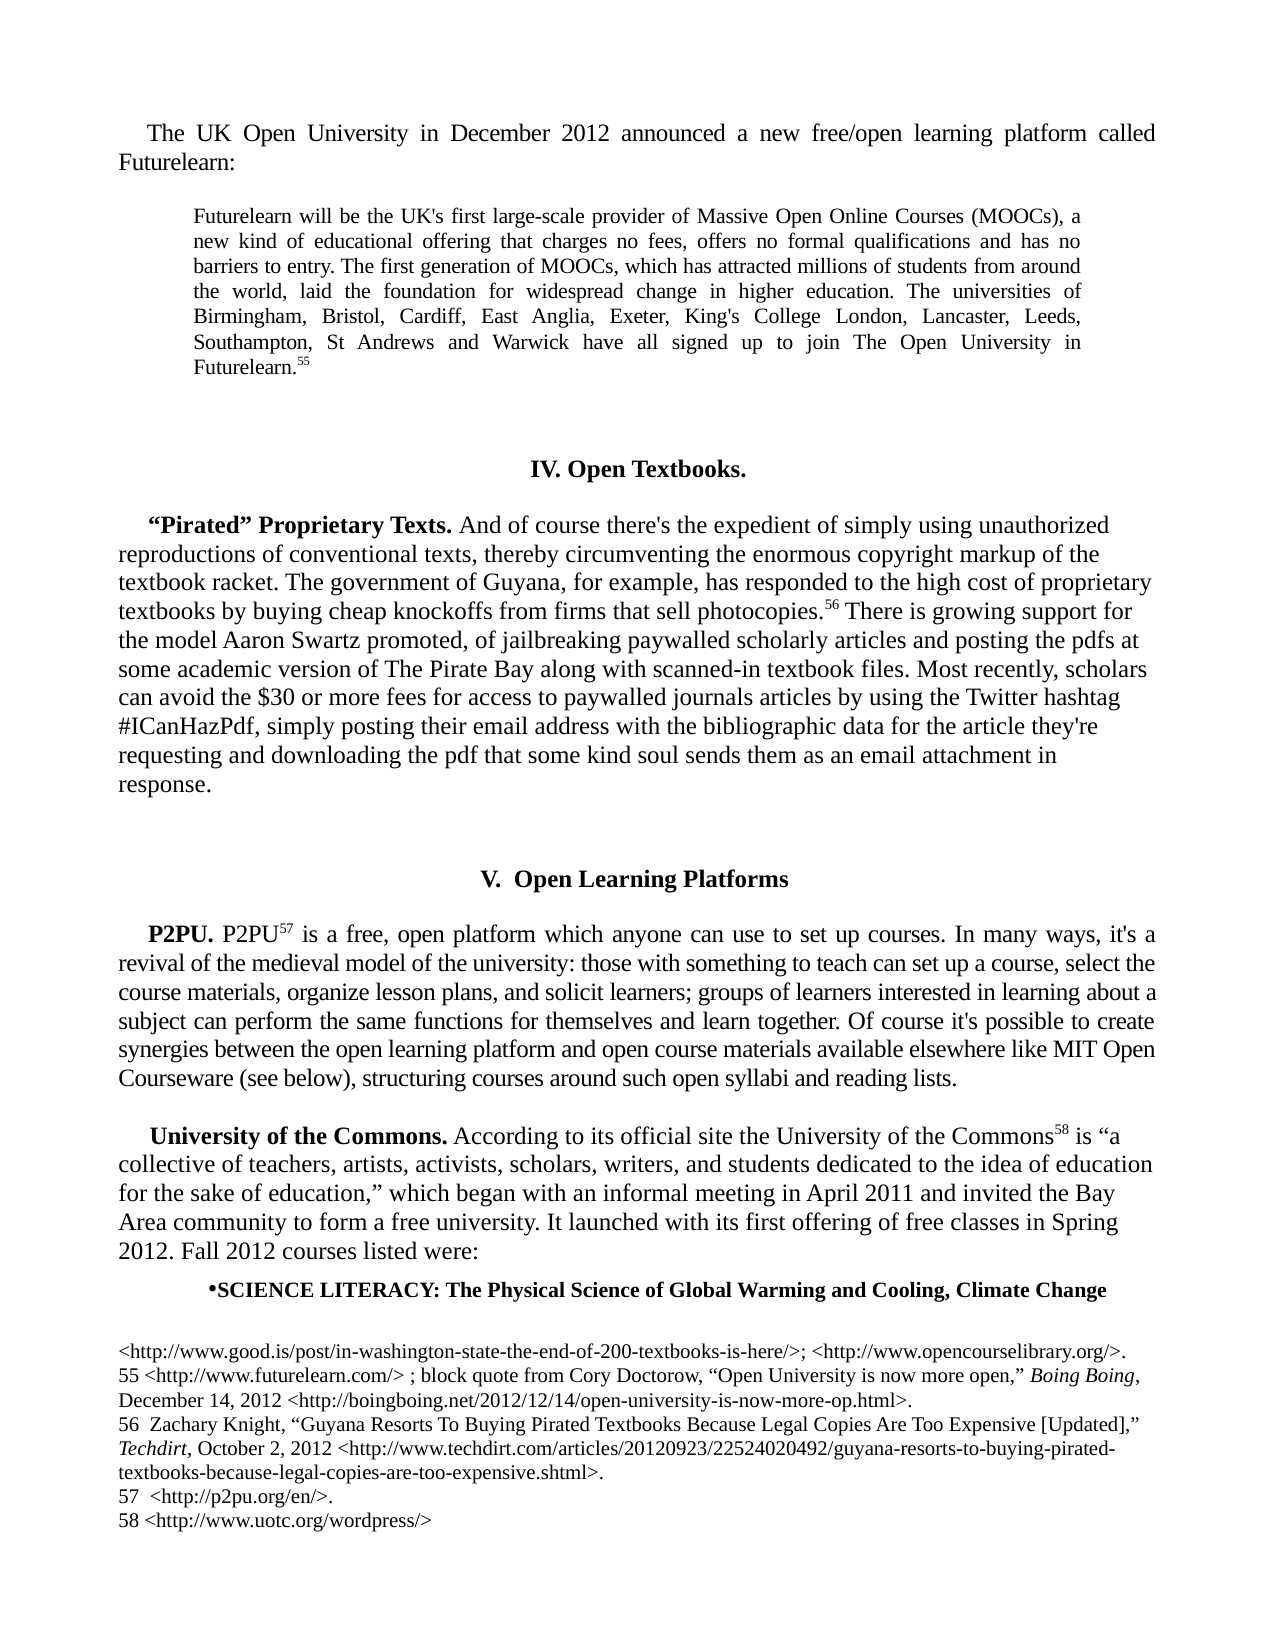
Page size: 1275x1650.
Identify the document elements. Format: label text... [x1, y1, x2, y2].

text <http://p2pu.org/en/>. [118, 1484, 1157, 1508]
text University of the Commons. According to its official site the University of the Commons is “a collective of teachers, artists, activists, scholars, writers, and students dedicated to the idea of education for the sake of education,” which began with an informal meeting in April 2011 and invited the Bay Area community to form a free university. It launched with its first offering of free classes in Spring 2012. Fall 2012 courses listed were: [118, 1121, 1157, 1264]
text <http://www.futurelearn.com/> ; block quote from Cory Doctorow, “Open University is now more open,” Boing Boing, December 14, 2012 <http://boingboing.net/2012/12/14/open-university-is-now-more-op.html>. [118, 1363, 1157, 1412]
title P2PU. P2PU is a free, open platform which anyone can use to set up courses. In many ways, it's a revival of the medieval model of the university: those with something to teach can set up a course, select the course materials, organize lesson plans, and solicit learners; groups of learners interested in learning about a subject can perform the same functions for themselves and learn together. Of course it's possible to create synergies between the open learning platform and open course materials available elsewhere like MIT Open Courseware (see below), structuring courses around such open syllabi and reading lists. [118, 919, 1157, 1092]
text Zachary Knight, “Guyana Resorts To Buying Pirated Textbooks Because Legal Copies Are Too Expensive [Updated],” Techdirt, October 2, 2012 <http://www.techdirt.com/articles/20120923/22524020492/guyana-resorts-to-buying-pirated-textbooks-because-legal-copies-are-too-expensive.shtml>. [118, 1412, 1157, 1484]
text “Pirated” Proprietary Texts. And of course there's the expedient of simply using unauthorized reproductions of conventional texts, thereby circumventing the enormous copyright markup of the textbook racket. The government of Guyana, for example, has responded to the high cost of proprietary textbooks by buying cheap knockoffs from firms that sell photocopies. There is growing support for the model Aaron Swartz promoted, of jailbreaking paywalled scholarly articles and posting the pdfs at some academic version of The Pirate Bay along with scanned-in textbook files. Most recently, scholars can avoid the $30 or more fees for access to paywalled journals articles by using the Twitter hashtag #ICanHazPdf, simply posting their email address with the bibliographic data for the article they're requesting and downloading the pdf that some kind soul sends them as an email attachment in response. [118, 510, 1157, 797]
text <http://www.good.is/post/in-washington-state-the-end-of-200-textbooks-is-here/>; <http://www.opencourselibrary.org/>. [118, 1339, 1157, 1363]
title V. Open Learning Platforms [118, 864, 1157, 893]
text <http://www.uotc.org/wordpress/> [118, 1508, 1157, 1532]
list SCIENCE LITERACY: The Physical Science of Global Warming and Cooling, Climate Change [208, 1277, 1157, 1303]
text Futurelearn will be the UK's first large-scale provider of Massive Open Online Courses (MOOCs), a new kind of educational offering that charges no fees, offers no formal qualifications and has no barriers to entry. The first generation of MOOCs, which has attracted millions of students from around the world, laid the foundation for widespread change in higher education. The universities of Birmingham, Bristol, Cardiff, East Anglia, Exeter, King's College London, Lancaster, Leeds, Southampton, St Andrews and Warwick have all signed up to join The Open University in Futurelearn. [193, 203, 1082, 379]
text The UK Open University in December 2012 announced a new free/open learning platform called Futurelearn: [118, 118, 1157, 176]
title IV. Open Textbooks. [120, 454, 1157, 483]
